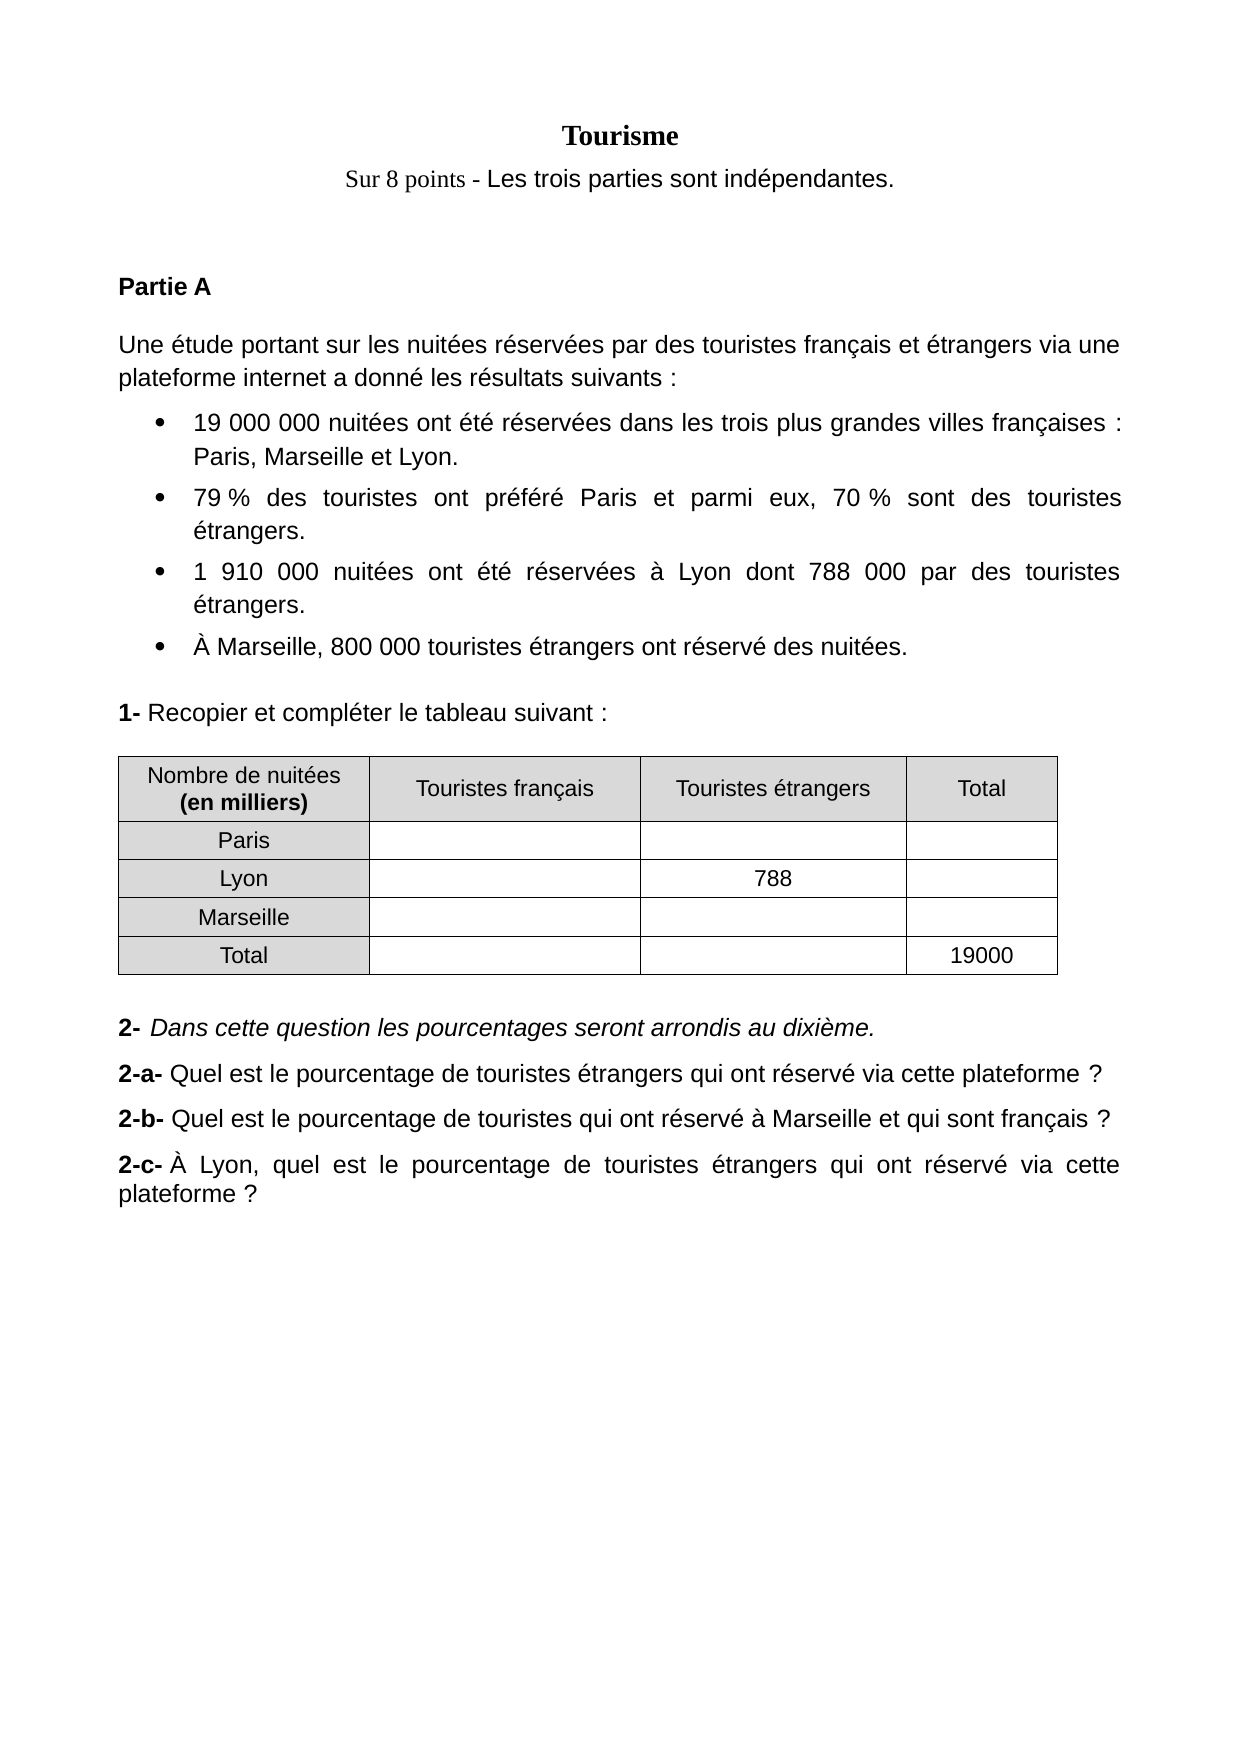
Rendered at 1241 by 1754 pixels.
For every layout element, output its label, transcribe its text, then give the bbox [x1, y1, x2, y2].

text 2- Dans cette question les pourcentages seront arrondis au dixième. [118, 1013, 1122, 1042]
table_cell [641, 937, 906, 974]
table_cell [641, 898, 906, 936]
table_header Touristes français [370, 757, 640, 821]
table_cell [907, 860, 1057, 897]
list À Marseille, 800 000 touristes étrangers ont réservé des nuitées. [156, 632, 1122, 661]
table_cell [370, 860, 640, 897]
table_header Total [907, 757, 1057, 821]
table_cell 19000 [907, 937, 1057, 974]
text 1- Recopier et compléter le tableau suivant : [118, 698, 1122, 727]
table_cell Total [119, 937, 369, 974]
text Tourisme [118, 118, 1122, 152]
list 1 910 000 nuitées ont été réservées à Lyon dont 788 000 par des touristes étrangers. [156, 557, 1122, 619]
text Partie A [118, 272, 1122, 301]
table_cell [370, 937, 640, 974]
list 19 000 000 nuitées ont été réservées dans les trois plus grandes villes françaises : Paris, Marseille et Lyon. [156, 408, 1122, 470]
text Une étude portant sur les nuitées réservées par des touristes français et étrangers via une plateforme internet a donné les résultats suivants : [118, 330, 1122, 392]
table_cell [370, 822, 640, 859]
table_cell 788 [641, 860, 906, 897]
text 2-c- À Lyon, quel est le pourcentage de touristes étrangers qui ont réservé via cette plateforme ? [118, 1150, 1122, 1207]
table_cell Marseille [119, 898, 369, 936]
table_header Touristes étrangers [641, 757, 906, 821]
table_header Nombre de nuitées (en milliers) [119, 757, 369, 821]
table_cell Lyon [119, 860, 369, 897]
text 2-a- Quel est le pourcentage de touristes étrangers qui ont réservé via cette plateforme ? [118, 1059, 1122, 1088]
table_cell [907, 898, 1057, 936]
table_cell [370, 898, 640, 936]
table_cell [641, 822, 906, 859]
text 2-b- Quel est le pourcentage de touristes qui ont réservé à Marseille et qui sont français ? [118, 1104, 1122, 1133]
table_cell Paris [119, 822, 369, 859]
list 79 % des touristes ont préféré Paris et parmi eux, 70 % sont des touristes étrangers. [156, 483, 1122, 545]
text Sur 8 points - Les trois parties sont indépendantes. [118, 164, 1122, 193]
table_cell [907, 822, 1057, 859]
